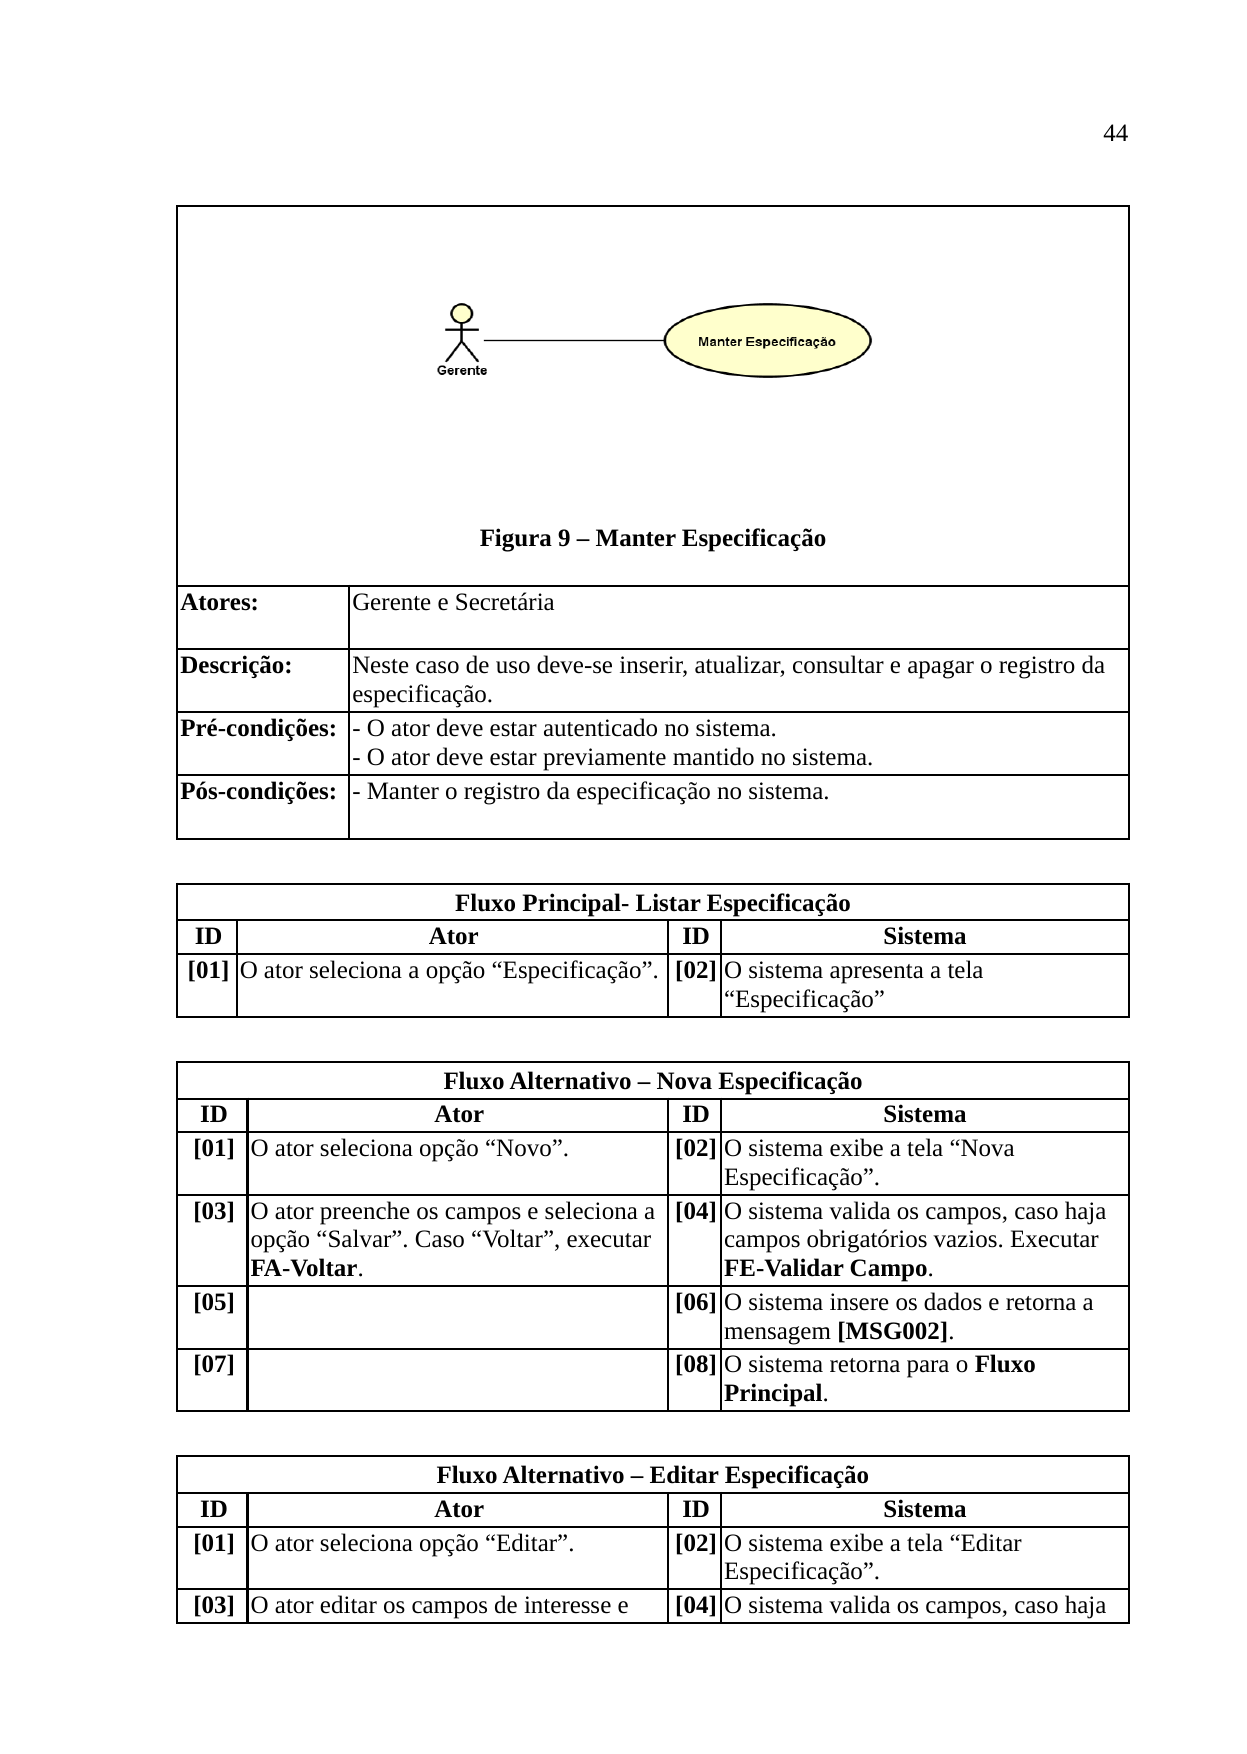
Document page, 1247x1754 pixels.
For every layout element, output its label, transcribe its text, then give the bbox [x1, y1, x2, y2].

table_cell [05] [178, 1287, 246, 1347]
table_cell Pós-condições: [178, 776, 348, 837]
table_cell - O ator deve estar autenticado no sistema. - O ator deve estar previamente mantido no sistema. [350, 713, 1128, 774]
table_header Fluxo Principal- Listar Especificação [178, 885, 1128, 919]
table_cell O ator seleciona a opção “Especificação”. [238, 955, 667, 1016]
table_cell [08] [669, 1350, 720, 1410]
table_cell [03] [178, 1196, 246, 1285]
table_cell O ator preenche os campos e seleciona a opção “Salvar”. Caso “Voltar”, executar FA-Voltar. [249, 1196, 667, 1285]
table_cell [07] [178, 1350, 246, 1410]
table_cell Neste caso de uso deve-se inserir, atualizar, consultar e apagar o registro da especificação. [350, 650, 1128, 711]
table_cell [01] [178, 1528, 246, 1588]
table_cell Ator [249, 1100, 667, 1131]
table_cell [04] [669, 1196, 720, 1285]
table_cell Ator [249, 1494, 667, 1526]
table_cell O sistema apresenta a tela “Especificação” [722, 955, 1128, 1016]
table_cell Sistema [722, 1100, 1128, 1131]
table_header Figura 9 – Manter Especificação [178, 207, 1128, 584]
picture [400, 210, 906, 494]
table_cell O ator seleciona opção “Novo”. [249, 1133, 667, 1194]
table_cell Atores: [178, 587, 348, 648]
table_cell Pré-condições: [178, 713, 348, 774]
table_cell ID [669, 921, 720, 953]
table_cell O sistema exibe a tela “Nova Especificação”. [722, 1133, 1128, 1194]
table_cell [06] [669, 1287, 720, 1347]
table_cell ID [178, 1494, 246, 1526]
table_cell - Manter o registro da especificação no sistema. [350, 776, 1128, 837]
table_cell Ator [238, 921, 667, 953]
table_header Fluxo Alternativo – Editar Especificação [178, 1457, 1128, 1492]
table_cell O sistema insere os dados e retorna a mensagem [MSG002]. [722, 1287, 1128, 1347]
table_cell O sistema retorna para o Fluxo Principal. [722, 1350, 1128, 1410]
table_cell O sistema valida os campos, caso haja campos obrigatórios vazios. Executar FE-Validar Campo. [722, 1196, 1128, 1285]
table_cell O ator seleciona opção “Editar”. [249, 1528, 667, 1588]
table_cell ID [178, 921, 236, 953]
table_cell ID [669, 1494, 720, 1526]
table_cell [02] [669, 1133, 720, 1194]
table_header Fluxo Alternativo – Nova Especificação [178, 1063, 1128, 1097]
table_cell [03] [178, 1590, 246, 1622]
table_cell [04] [669, 1590, 720, 1622]
table_cell [01] [178, 955, 236, 1016]
table_cell ID [669, 1100, 720, 1131]
table_cell O sistema exibe a tela “Editar Especificação”. [722, 1528, 1128, 1588]
table_cell [02] [669, 955, 720, 1016]
table_cell [249, 1350, 667, 1410]
table_cell O sistema valida os campos, caso haja [722, 1590, 1128, 1622]
table_cell Sistema [722, 921, 1128, 953]
table_cell Gerente e Secretária [350, 587, 1128, 648]
table_cell O ator editar os campos de interesse e [249, 1590, 667, 1622]
table_cell Descrição: [178, 650, 348, 711]
table_cell [01] [178, 1133, 246, 1194]
table_cell [02] [669, 1528, 720, 1588]
table_cell Sistema [722, 1494, 1128, 1526]
table_cell [249, 1287, 667, 1347]
table_cell ID [178, 1100, 246, 1131]
